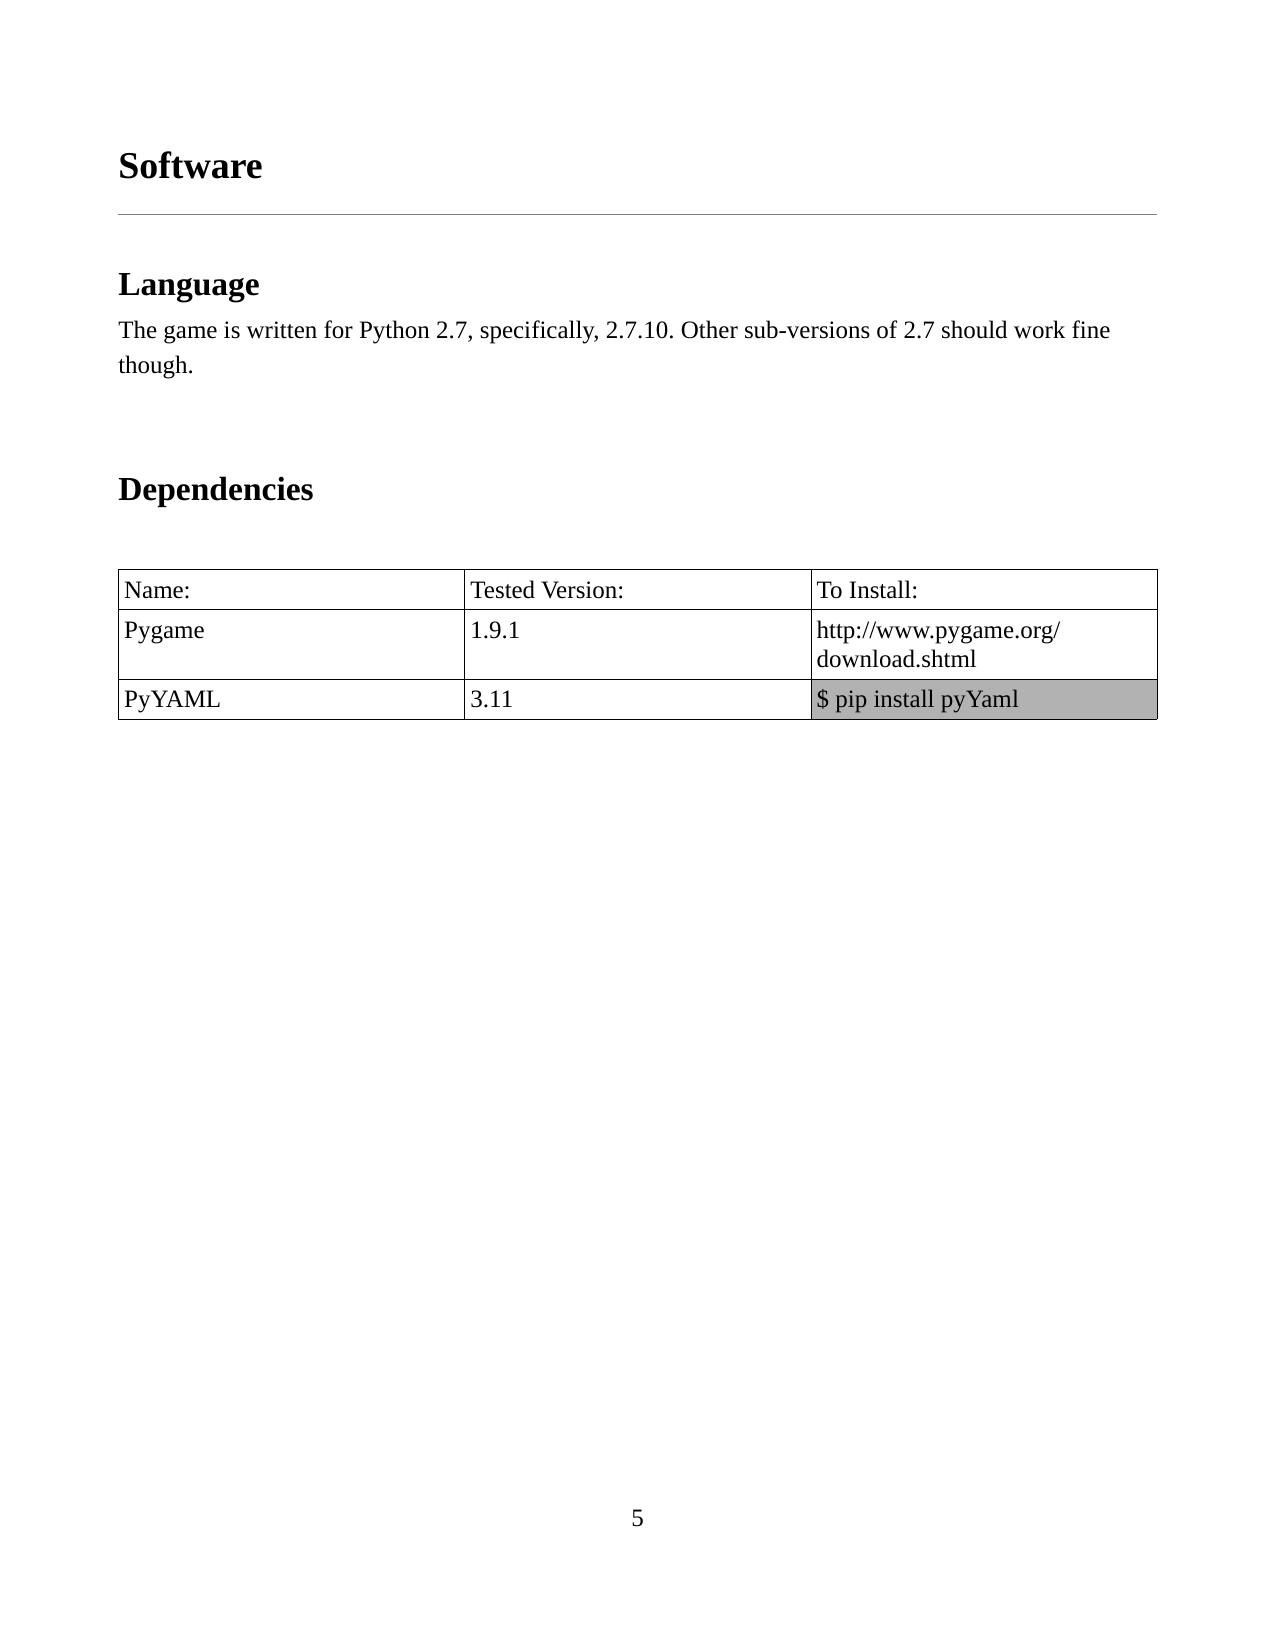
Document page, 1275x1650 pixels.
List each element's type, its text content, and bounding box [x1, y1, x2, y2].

subtitle Software [118, 143, 1157, 187]
table_header Tested Version: [465, 570, 811, 609]
subtitle Language [118, 264, 1157, 303]
table_cell 3.11 [465, 680, 811, 719]
table_cell http://www.pygame.org/download.shtml [812, 610, 1157, 678]
table_header Name: [119, 570, 464, 609]
table_cell 1.9.1 [465, 610, 811, 678]
table_header To Install: [812, 570, 1157, 609]
table_cell PyYAML [119, 680, 464, 719]
table_cell $ pip install pyYaml [812, 680, 1157, 719]
text The game is written for Python 2.7, specifically, 2.7.10. Other sub-versions of 2.7 should work fine though. [118, 315, 1157, 379]
subtitle Dependencies [118, 469, 1157, 507]
table_cell Pygame [119, 610, 464, 678]
